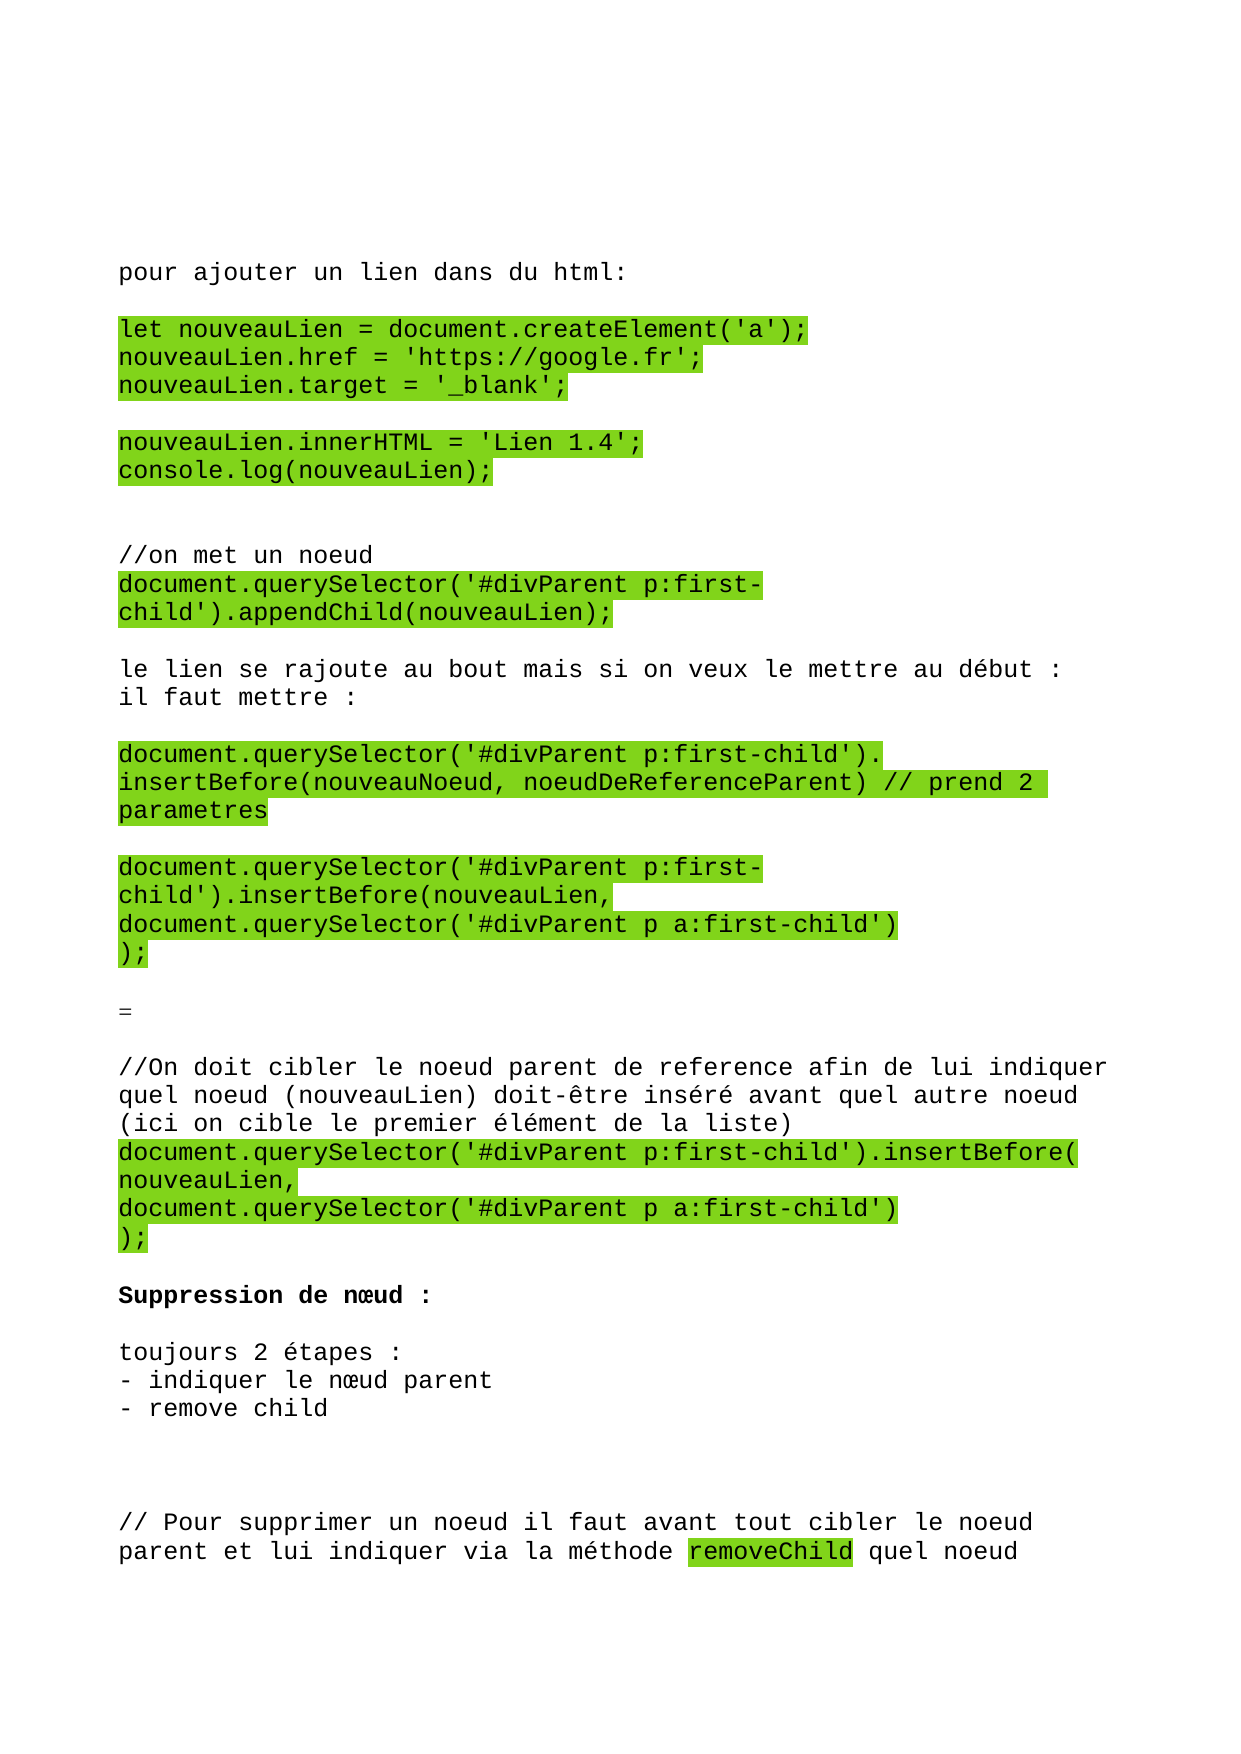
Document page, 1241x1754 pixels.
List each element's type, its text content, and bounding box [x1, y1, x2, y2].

text le lien se rajoute au bout mais si on veux le mettre au début : [118, 656, 1122, 685]
text nouveauLien.href = 'https://google.fr'; [118, 345, 1122, 373]
text il faut mettre : [118, 685, 1122, 713]
text let nouveauLien = document.createElement('a'); [118, 316, 1122, 345]
text insertBefore(nouveauNoeud, noeudDeReferenceParent) // prend 2 parametres [118, 770, 1122, 826]
text - remove child [118, 1396, 1122, 1424]
text console.log(nouveauLien); [118, 458, 1122, 486]
text document.querySelector('#divParent p:first-child').insertBefore(nouveauLien, [118, 855, 1122, 911]
text pour ajouter un lien dans du html: [118, 260, 1122, 288]
text document.querySelector('#divParent p a:first-child') [118, 911, 1122, 940]
text = [118, 997, 1122, 1026]
text document.querySelector('#divParent p:first-child'). [118, 741, 1122, 770]
text //on met un noeud [118, 543, 1122, 571]
text //On doit cibler le noeud parent de reference afin de lui indiquer quel noeud (nouveauLien) doit-être inséré avant quel autre noeud (ici on cible le premier élément de la liste) document.querySelector('#divParent p:first-child').insertBefore( nouveauLien, document.querySelector('#divParent p a:first-child') ); [118, 1054, 1122, 1253]
text Suppression de nœud : [118, 1282, 1122, 1311]
text ); [118, 940, 1122, 968]
text nouveauLien.target = '_blank'; [118, 373, 1122, 401]
text toujours 2 étapes : [118, 1339, 1122, 1367]
text // Pour supprimer un noeud il faut avant tout cibler le noeud parent et lui indiquer via la méthode removeChild quel noeud [118, 1510, 1122, 1567]
text nouveauLien.innerHTML = 'Lien 1.4'; [118, 430, 1122, 458]
text document.querySelector('#divParent p:first-child').appendChild(nouveauLien); [118, 571, 1122, 628]
text - indiquer le nœud parent [118, 1367, 1122, 1396]
